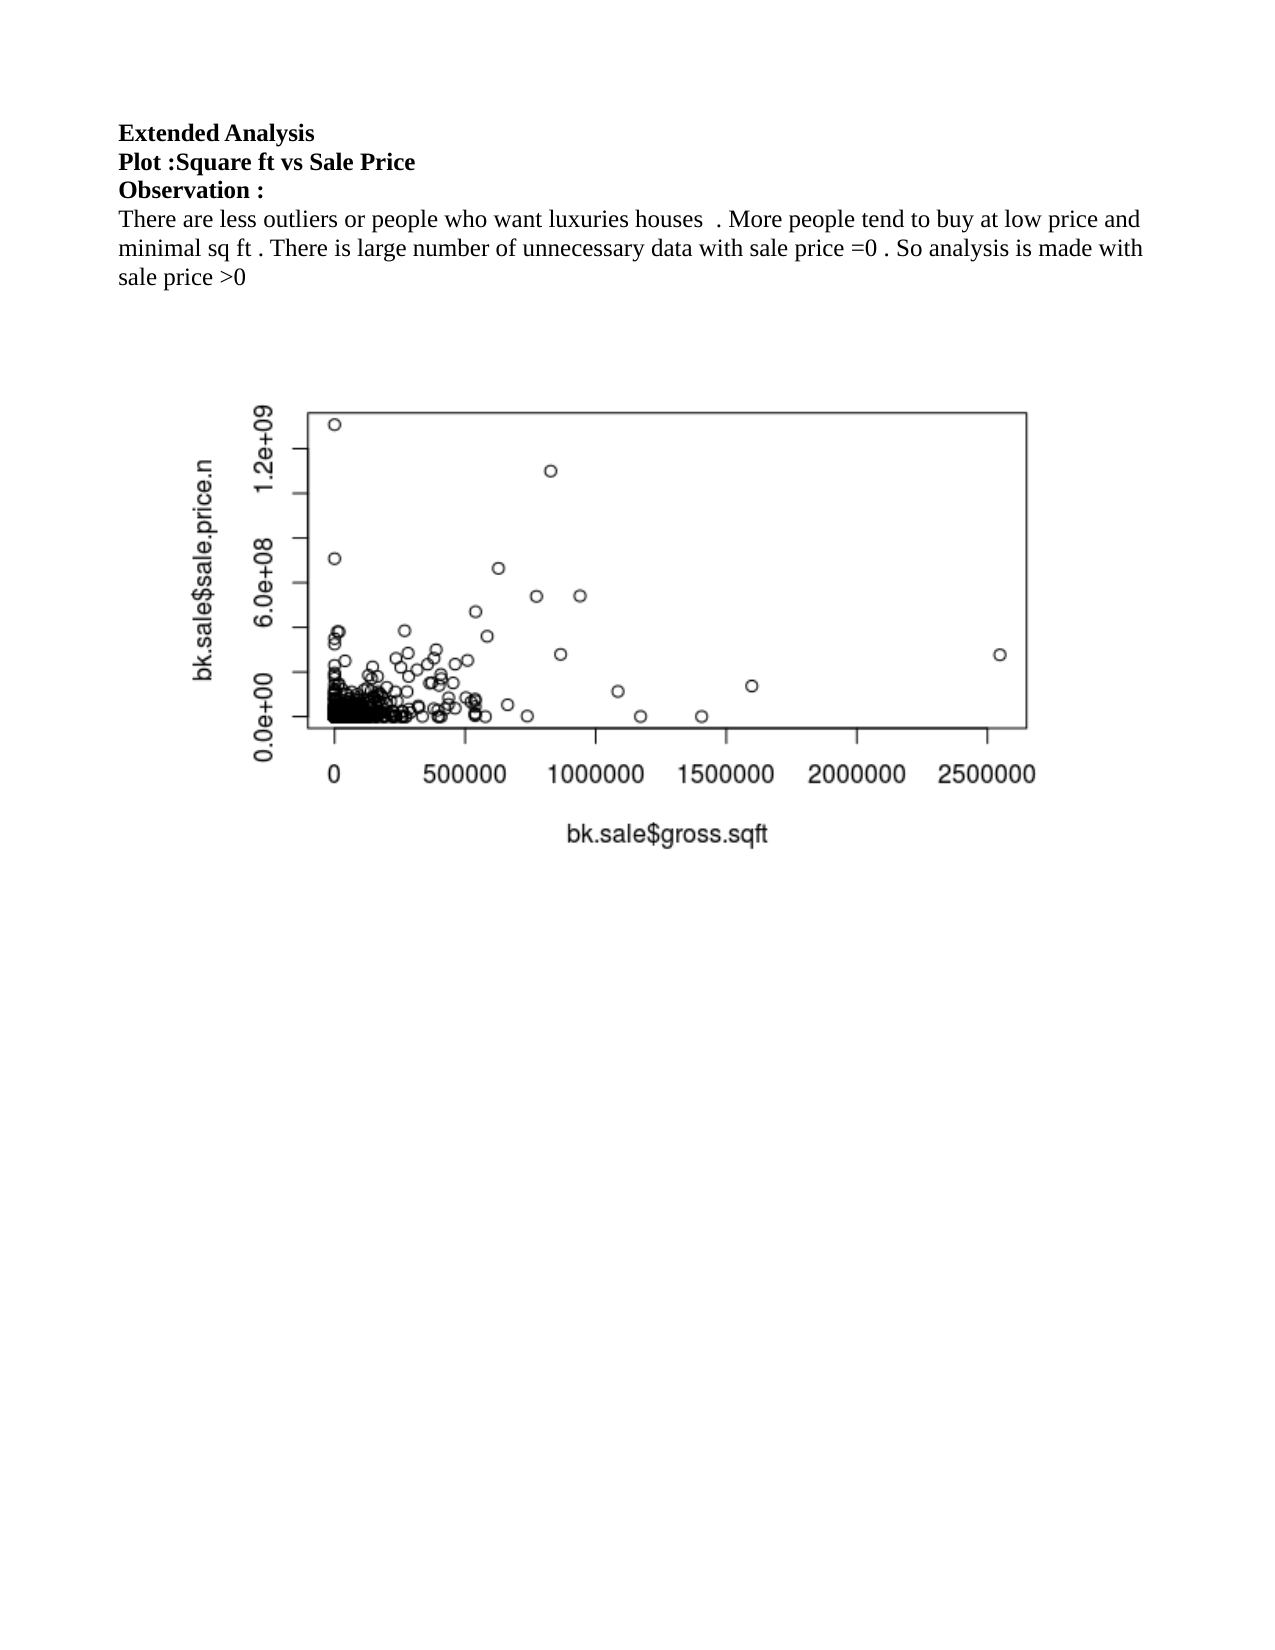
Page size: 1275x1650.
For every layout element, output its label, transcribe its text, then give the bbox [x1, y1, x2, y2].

text There are less outliers or people who want luxuries houses . More people tend to buy at low price and minimal sq ft . There is large number of unnecessary data with sale price =0 . So analysis is made with sale price >0 [118, 204, 1157, 291]
text Plot :Square ft vs Sale Price [118, 147, 1157, 176]
text Extended Analysis [118, 118, 1157, 147]
text Observation : [118, 176, 1157, 204]
picture [186, 290, 1090, 882]
